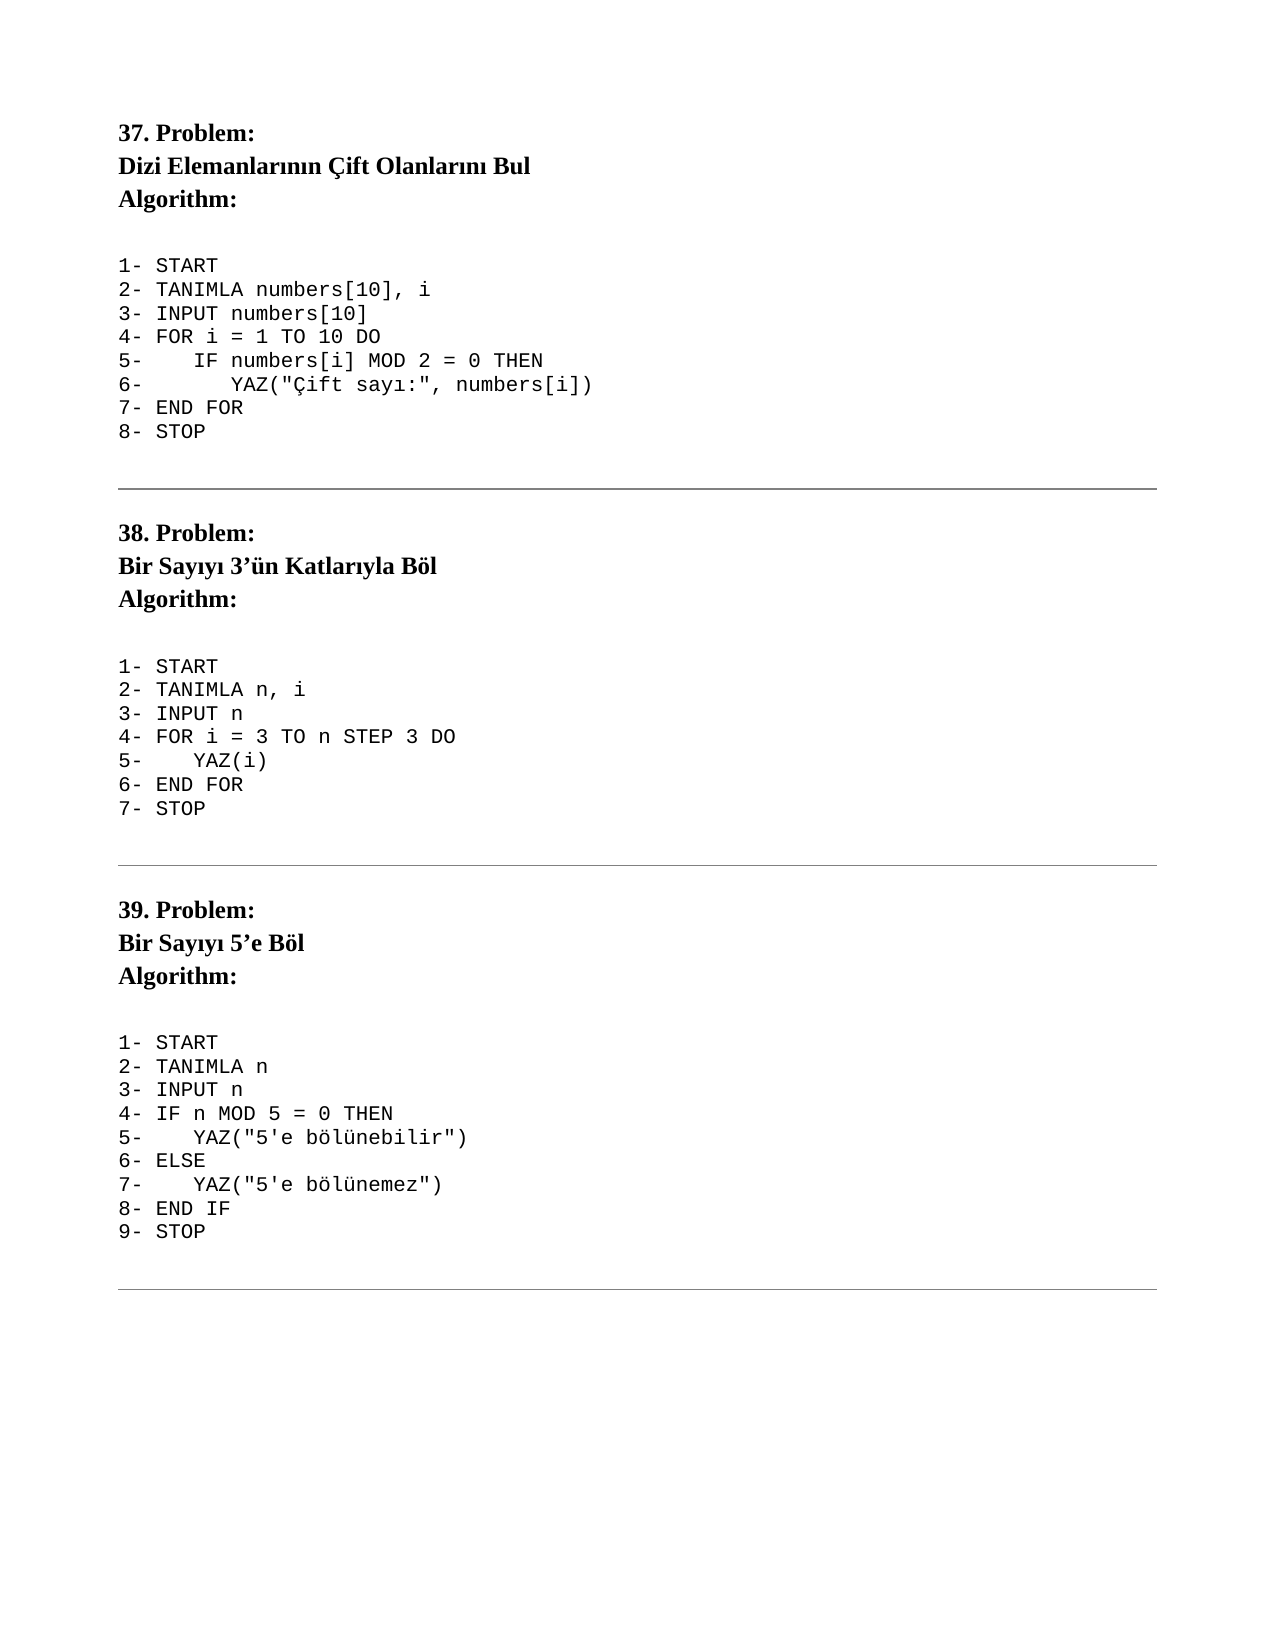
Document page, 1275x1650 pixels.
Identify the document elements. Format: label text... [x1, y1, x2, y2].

text 3- INPUT n [118, 1079, 1157, 1103]
text 5- IF numbers[i] MOD 2 = 0 THEN [118, 350, 1157, 374]
text 39. Problem: Bir Sayıyı 5’e Böl Algorithm: [118, 895, 1157, 990]
text 1- START [118, 1032, 1157, 1056]
text 5- YAZ("5'e bölünebilir") [118, 1127, 1157, 1150]
text 3- INPUT numbers[10] [118, 303, 1157, 326]
text 5- YAZ(i) [118, 750, 1157, 774]
text 2- TANIMLA numbers[10], i [118, 279, 1157, 303]
text 9- STOP [118, 1221, 1157, 1245]
text 7- STOP [118, 797, 1157, 821]
text 2- TANIMLA n, i [118, 679, 1157, 703]
text 2- TANIMLA n [118, 1056, 1157, 1079]
text 37. Problem: Dizi Elemanlarının Çift Olanlarını Bul Algorithm: [118, 118, 1157, 213]
text 4- FOR i = 3 TO n STEP 3 DO [118, 727, 1157, 750]
text 1- START [118, 656, 1157, 679]
text 38. Problem: Bir Sayıyı 3’ün Katlarıyla Böl Algorithm: [118, 518, 1157, 613]
text 8- STOP [118, 421, 1157, 444]
text 4- IF n MOD 5 = 0 THEN [118, 1103, 1157, 1127]
text 7- YAZ("5'e bölünemez") [118, 1174, 1157, 1198]
text 1- START [118, 255, 1157, 279]
text 6- ELSE [118, 1150, 1157, 1174]
text 7- END FOR [118, 397, 1157, 421]
text 3- INPUT n [118, 703, 1157, 727]
text 6- END FOR [118, 774, 1157, 797]
text 6- YAZ("Çift sayı:", numbers[i]) [118, 374, 1157, 397]
text 4- FOR i = 1 TO 10 DO [118, 326, 1157, 350]
text 8- END IF [118, 1198, 1157, 1221]
